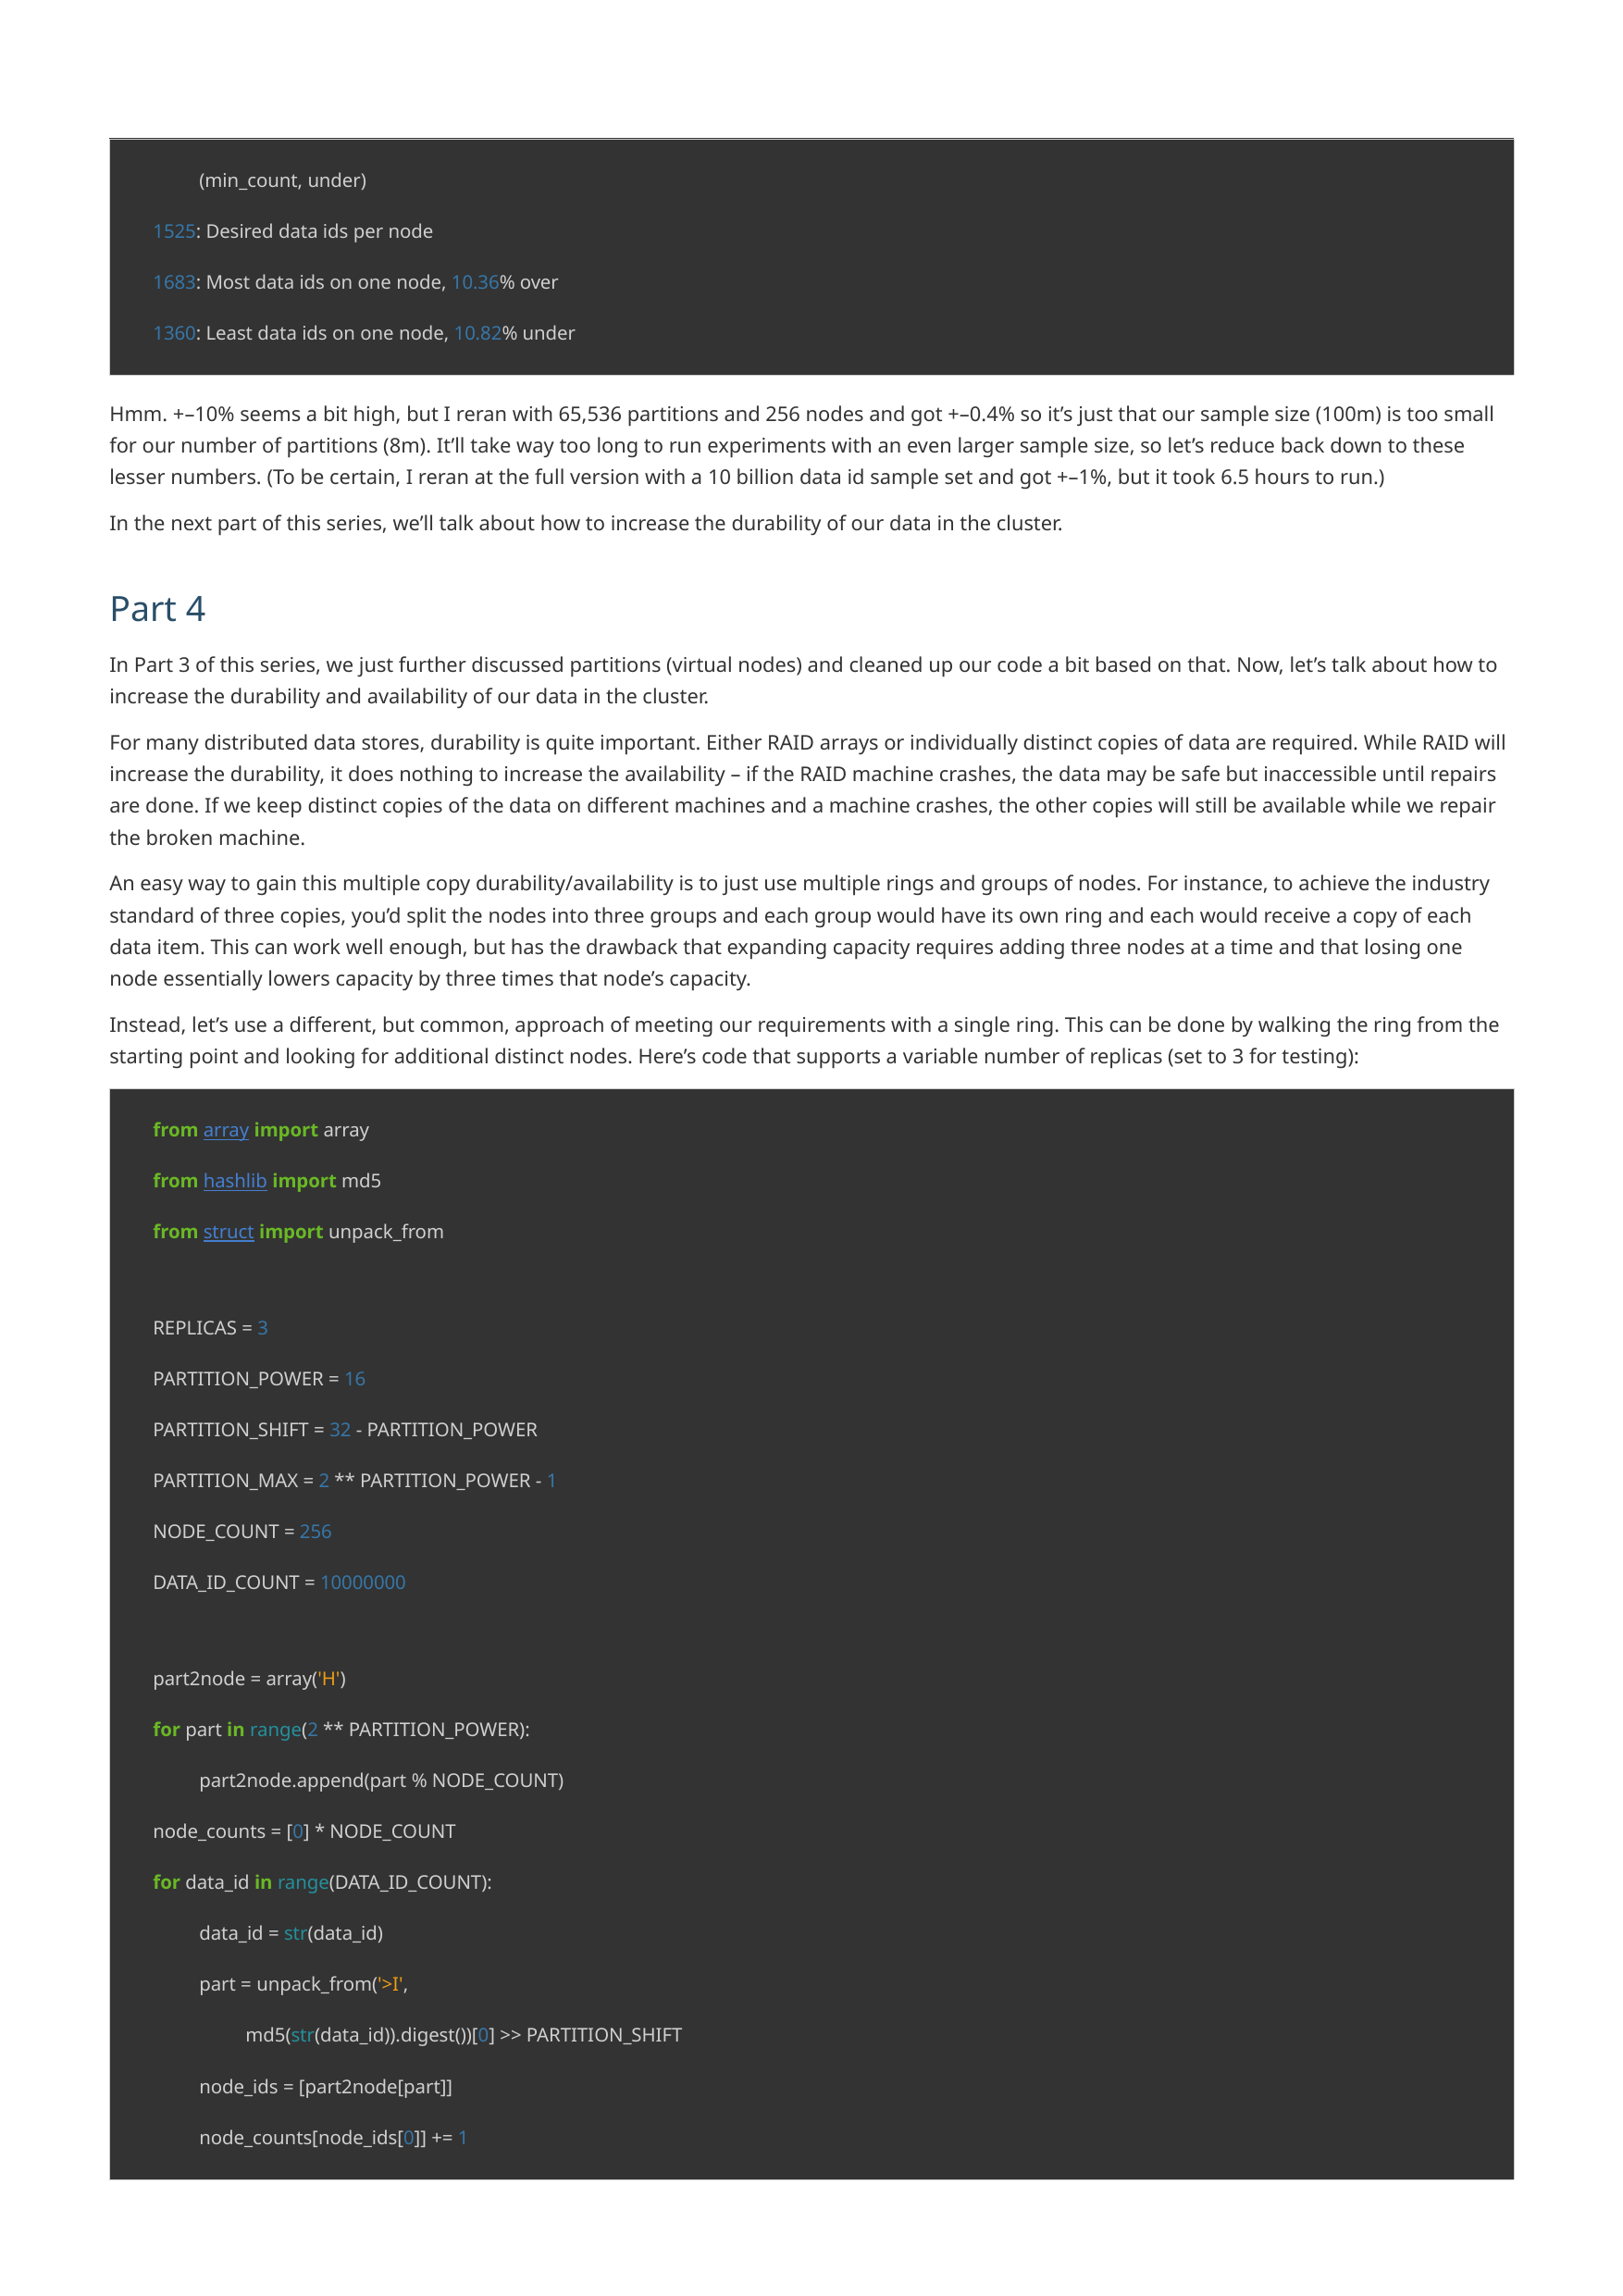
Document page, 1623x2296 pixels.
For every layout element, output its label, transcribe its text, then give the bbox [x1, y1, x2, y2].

text from hashlib import md5 [110, 1139, 1514, 1189]
text Hmm. +–10% seems a bit high, but I reran with 65,536 partitions and 256 nodes and got +–0.4% so it’s just that our sample size (100m) is too small for our number of partitions (8m). It’ll take way too long to run experiments with an even larger sample size, so let’s reduce back down to these lesser numbers. (To be certain, I reran at the full version with a 10 billion data id sample set and got +–1%, but it took 6.5 hours to run.) [109, 400, 1514, 490]
text md5(str(data_id)).digest())[0] >> PARTITION_SHIFT [110, 1992, 1514, 2044]
subtitle Part 4¶ [109, 584, 1514, 631]
text node_counts = [0] * NODE_COUNT [110, 1789, 1514, 1840]
text 1525: Desired data ids per node [110, 190, 1514, 241]
text NODE_COUNT = 256 [110, 1489, 1514, 1540]
text from struct import unpack_from [110, 1189, 1514, 1240]
text (min_count, under) [110, 140, 1514, 190]
text In the next part of this series, we’ll talk about how to increase the durability of our data in the cluster. [109, 509, 1514, 537]
text Instead, let’s use a different, but common, approach of meeting our requirements with a single ring. This can be done by walking the ring from the starting point and looking for additional distinct nodes. Here’s code that supports a variable number of replicas (set to 3 for testing): [109, 1011, 1514, 1070]
text part2node = array('H') [110, 1636, 1514, 1687]
text for part in range(2 ** PARTITION_POWER): [110, 1687, 1514, 1738]
text PARTITION_POWER = 16 [110, 1336, 1514, 1387]
text 1360: Least data ids on one node, 10.82% under [110, 291, 1514, 375]
text For many distributed data stores, durability is quite important. Either RAID arrays or individually distinct copies of data are required. While RAID will increase the durability, it does nothing to increase the availability – if the RAID machine crashes, the data may be safe but inaccessible until repairs are done. If we keep distinct copies of the data on different machines and a machine crashes, the other copies will still be available while we repair the broken machine. [109, 728, 1514, 850]
text node_ids = [part2node[part]] [110, 2044, 1514, 2095]
text part2node.append(part % NODE_COUNT) [110, 1738, 1514, 1789]
text An easy way to gain this multiple copy durability/availability is to just use multiple rings and groups of nodes. For instance, to achieve the industry standard of three copies, you’d split the nodes into three groups and each group would have its own ring and each would receive a copy of each data item. This can work well enough, but has the drawback that expanding capacity requires adding three nodes at a time and that losing one node essentially lowers capacity by three times that node’s capacity. [109, 869, 1514, 992]
text part = unpack_from('>I', [110, 1942, 1514, 1992]
text node_counts[node_ids[0]] += 1 [110, 2095, 1514, 2179]
text for data_id in range(DATA_ID_COUNT): [110, 1840, 1514, 1891]
text data_id = str(data_id) [110, 1891, 1514, 1942]
text from array import array [110, 1089, 1514, 1139]
text REPLICAS = 3 [110, 1285, 1514, 1336]
text In Part 3 of this series, we just further discussed partitions (virtual nodes) and cleaned up our code a bit based on that. Now, let’s talk about how to increase the durability and availability of our data in the cluster. [109, 651, 1514, 710]
text PARTITION_SHIFT = 32 - PARTITION_POWER [110, 1387, 1514, 1438]
text 1683: Most data ids on one node, 10.36% over [110, 241, 1514, 291]
text PARTITION_MAX = 2 ** PARTITION_POWER - 1 [110, 1438, 1514, 1489]
text DATA_ID_COUNT = 10000000 [110, 1540, 1514, 1591]
